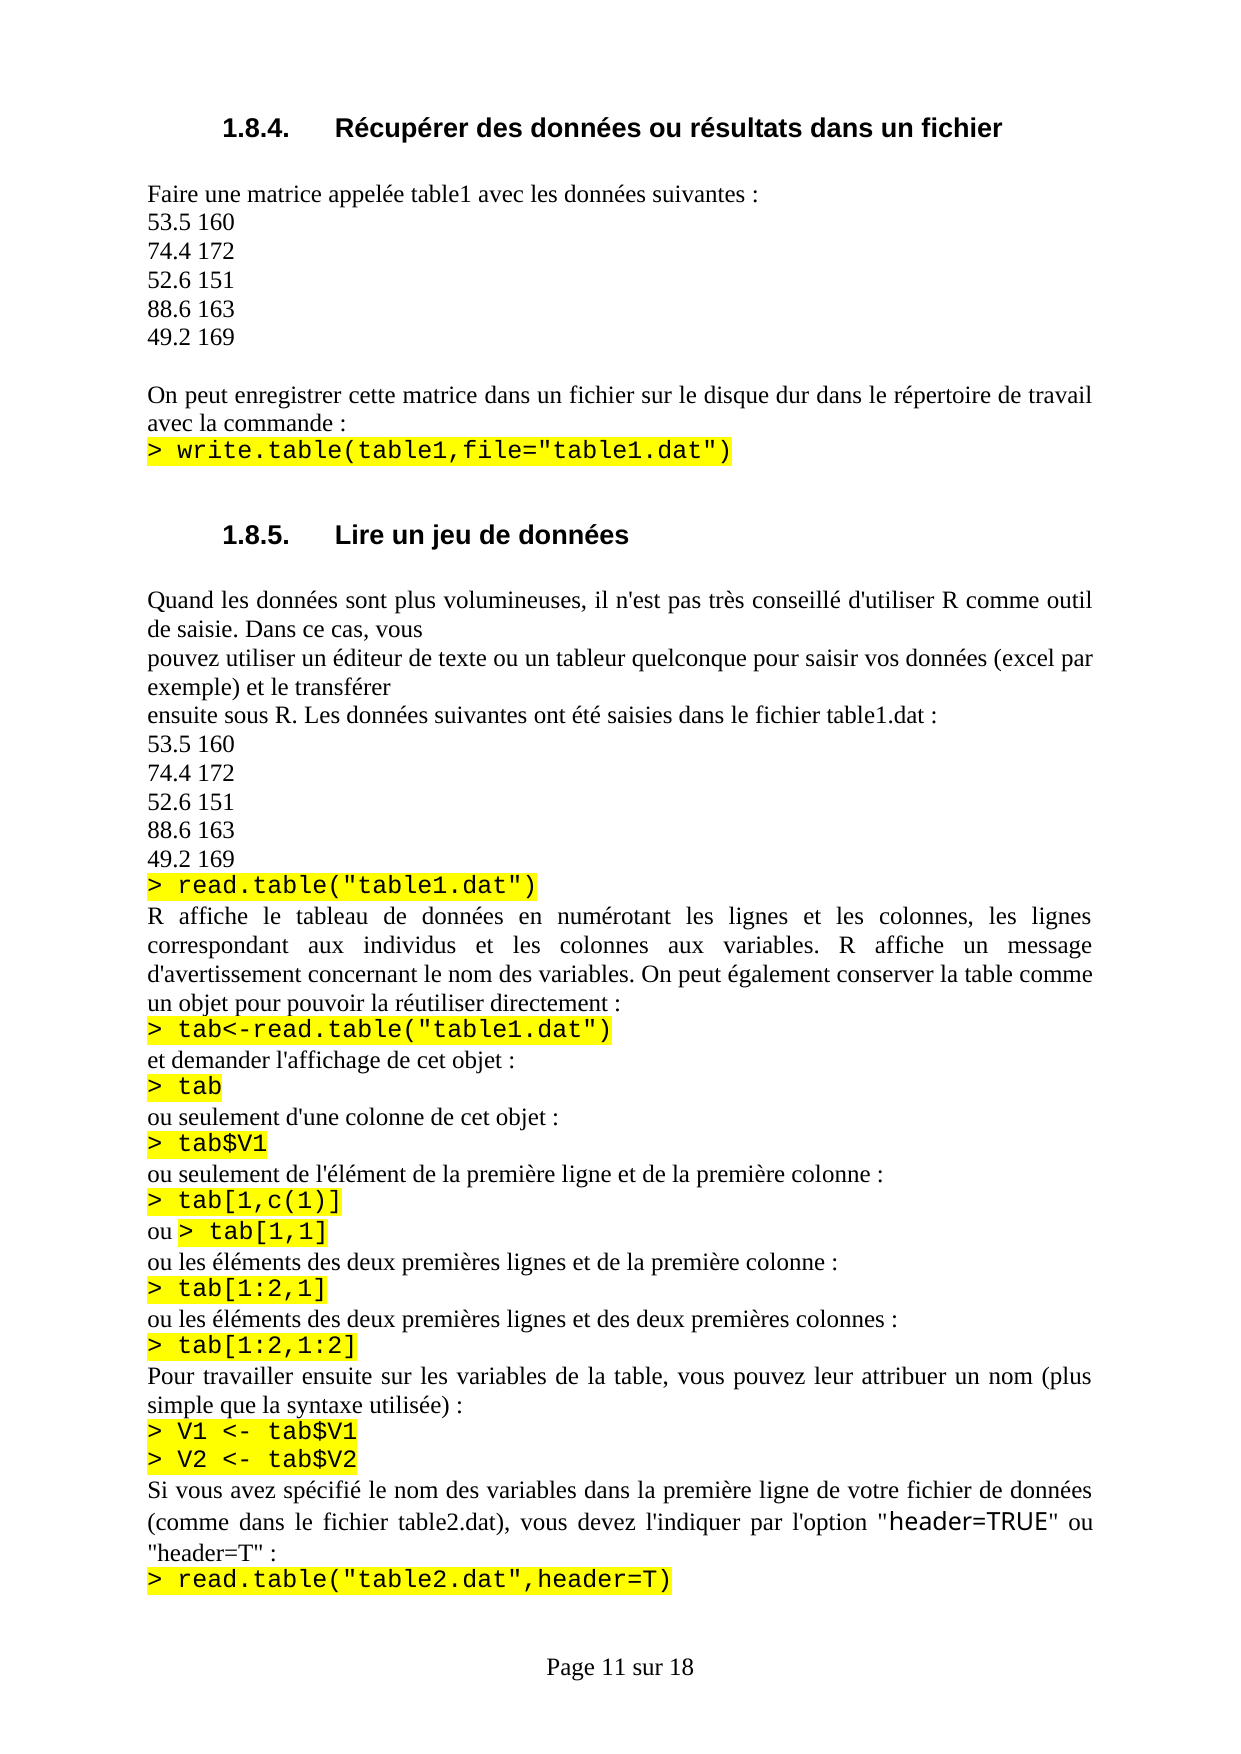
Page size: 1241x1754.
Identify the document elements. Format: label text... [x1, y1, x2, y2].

text > tab[1:2,1:2] [147, 1333, 1093, 1361]
text ou > tab[1,1] [147, 1216, 1093, 1247]
text > tab [147, 1073, 1093, 1102]
text > V2 <- tab$V2 [147, 1447, 1093, 1475]
text > tab[1:2,1] [147, 1276, 1093, 1304]
text 88.6 163 [147, 294, 1093, 322]
text > read.table("table2.dat",header=T) [147, 1567, 1093, 1595]
text > tab[1,c(1)] [147, 1188, 1093, 1216]
text > read.table("table1.dat") [147, 873, 1093, 901]
text ensuite sous R. Les données suivantes ont été saisies dans le fichier table1.dat : [147, 701, 1093, 729]
text 74.4 172 [147, 236, 1093, 265]
text 52.6 151 [147, 265, 1093, 294]
text > write.table(table1,file="table1.dat") [147, 437, 1093, 466]
text ou les éléments des deux premières lignes et de la première colonne : [147, 1247, 1093, 1276]
text > V1 <- tab$V1 [147, 1418, 1093, 1447]
text 53.5 160 [147, 729, 1093, 758]
text On peut enregistrer cette matrice dans un fichier sur le disque dur dans le répertoire de travail avec la commande : [147, 380, 1093, 437]
text > tab<-read.table("table1.dat") [147, 1016, 1093, 1045]
text Pour travailler ensuite sur les variables de la table, vous pouvez leur attribuer un nom (plus simple que la syntaxe utilisée) : [147, 1361, 1093, 1418]
text R affiche le tableau de données en numérotant les lignes et les colonnes, les lignes correspondant aux individus et les colonnes aux variables. R affiche un message d'avertissement concernant le nom des variables. On peut également conserver la table comme un objet pour pouvoir la réutiliser directement : [147, 901, 1093, 1016]
text Faire une matrice appelée table1 avec les données suivantes : [147, 179, 1093, 207]
text > tab$V1 [147, 1131, 1093, 1159]
text 74.4 172 [147, 758, 1093, 787]
text 53.5 160 [147, 207, 1093, 236]
text 88.6 163 [147, 816, 1093, 844]
subtitle Récupérer des données ou résultats dans un fichier [222, 112, 1093, 144]
text ou les éléments des deux premières lignes et des deux premières colonnes : [147, 1304, 1093, 1333]
text et demander l'affichage de cet objet : [147, 1045, 1093, 1073]
text 52.6 151 [147, 787, 1093, 816]
text 49.2 169 [147, 844, 1093, 873]
text Si vous avez spécifié le nom des variables dans la première ligne de votre fichier de données (comme dans le fichier table2.dat), vous devez l'indiquer par l'option "header=TRUE" ou "header=T" : [147, 1475, 1093, 1567]
text Quand les données sont plus volumineuses, il n'est pas très conseillé d'utiliser R comme outil de saisie. Dans ce cas, vous [147, 586, 1093, 643]
subtitle Lire un jeu de données [222, 519, 1093, 551]
text ou seulement de l'élément de la première ligne et de la première colonne : [147, 1159, 1093, 1188]
text ou seulement d'une colonne de cet objet : [147, 1102, 1093, 1131]
text pouvez utiliser un éditeur de texte ou un tableur quelconque pour saisir vos données (excel par exemple) et le transférer [147, 643, 1093, 701]
text 49.2 169 [147, 322, 1093, 351]
